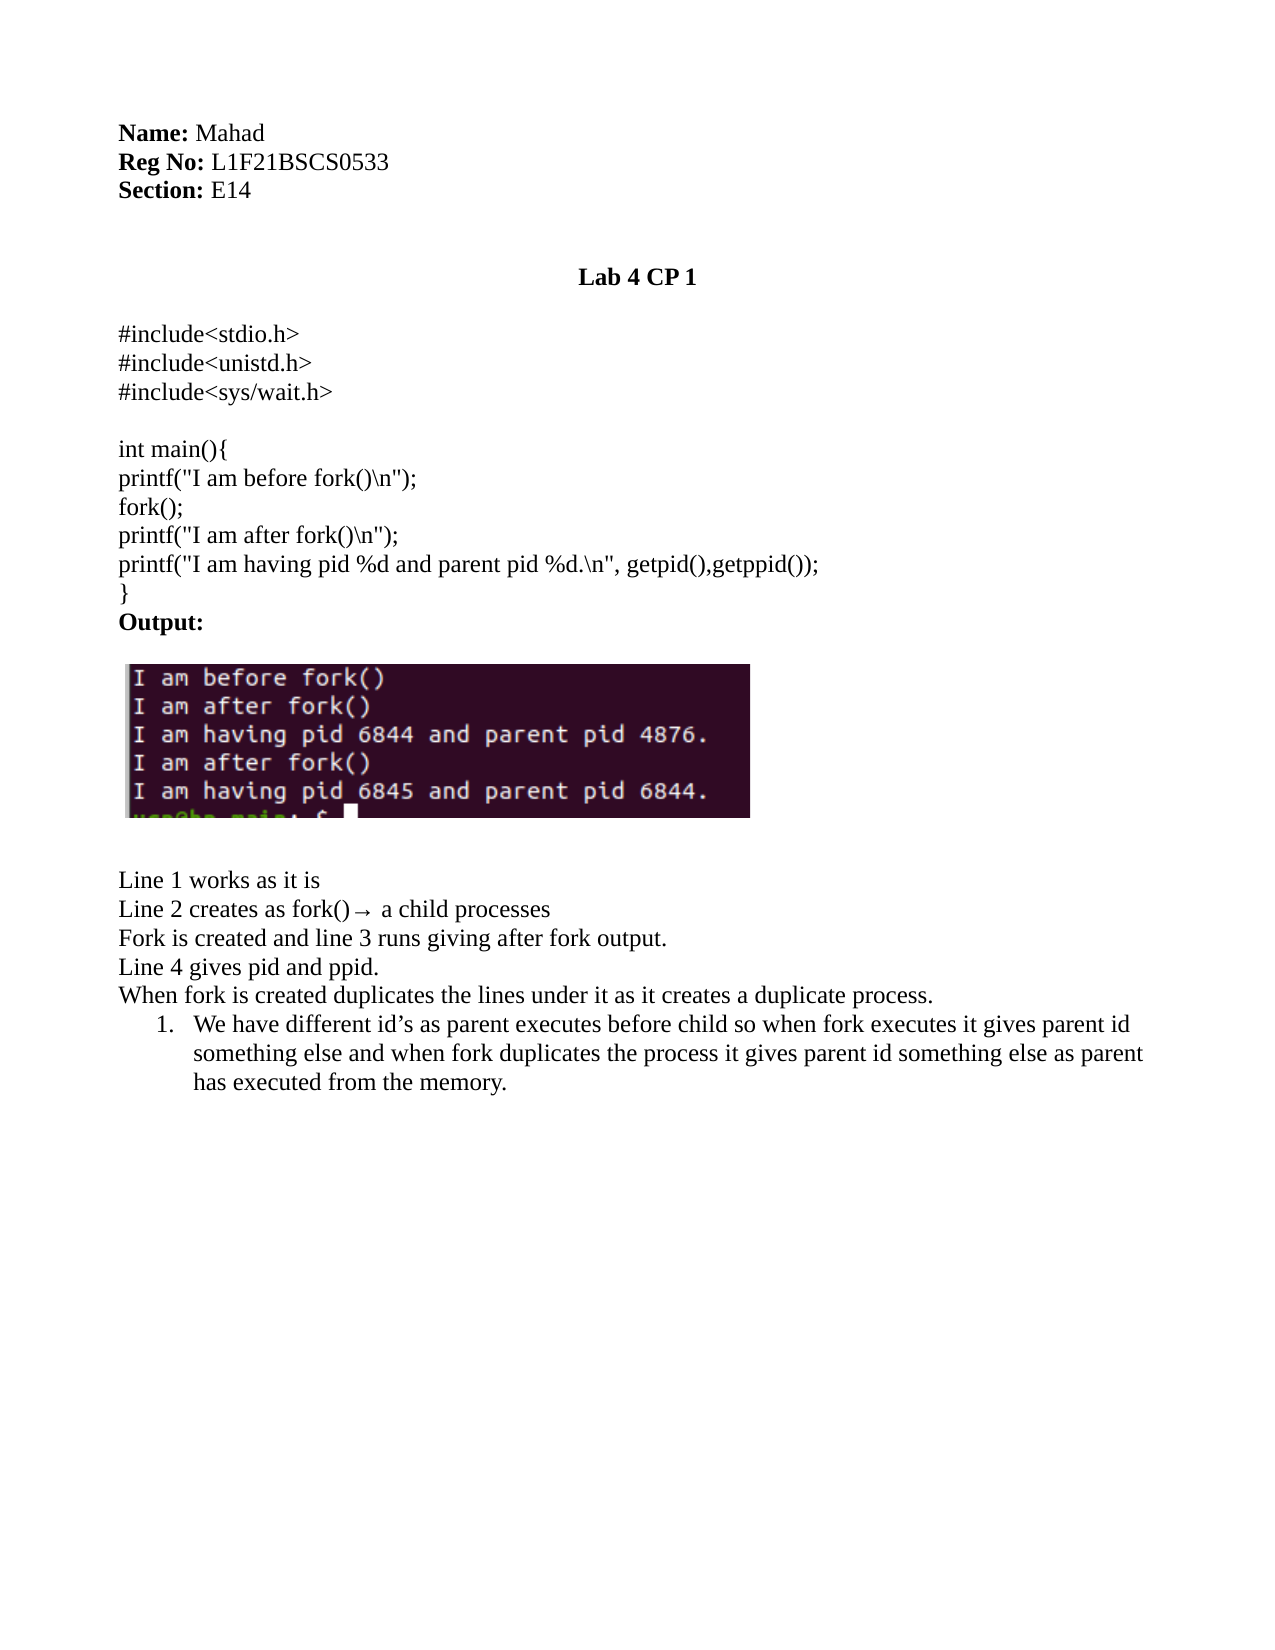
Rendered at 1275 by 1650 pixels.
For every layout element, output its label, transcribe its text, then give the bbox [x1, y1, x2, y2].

text Fork is created and line 3 runs giving after fork output. [118, 923, 1157, 952]
text When fork is created duplicates the lines under it as it creates a duplicate process. [118, 981, 1157, 1009]
text #include<stdio.h> [118, 319, 1157, 348]
picture [125, 664, 750, 818]
text int main(){ [118, 434, 1157, 463]
text #include<unistd.h> [118, 348, 1157, 377]
text } [118, 578, 1157, 607]
text Output: [118, 607, 1157, 636]
text Name: Mahad [118, 118, 1157, 147]
text Reg No: L1F21BSCS0533 [118, 147, 1157, 176]
text Section: E14 [118, 176, 1157, 204]
text Line 4 gives pid and ppid. [118, 952, 1157, 981]
text Lab 4 CP 1 [118, 262, 1157, 291]
text Line 1 works as it is [118, 866, 1157, 894]
text printf("I am having pid %d and parent pid %d.\n", getpid(),getppid()); [118, 549, 1157, 578]
text fork(); [118, 492, 1157, 521]
list We have different id’s as parent executes before child so when fork executes it gives parent id something else and when fork duplicates the process it gives parent id something else as parent has executed from the memory. [156, 1009, 1157, 1096]
text printf("I am after fork()\n"); [118, 521, 1157, 549]
text Line 2 creates as fork()→ a child processes [118, 894, 1157, 923]
text printf("I am before fork()\n"); [118, 463, 1157, 492]
text #include<sys/wait.h> [118, 377, 1157, 406]
